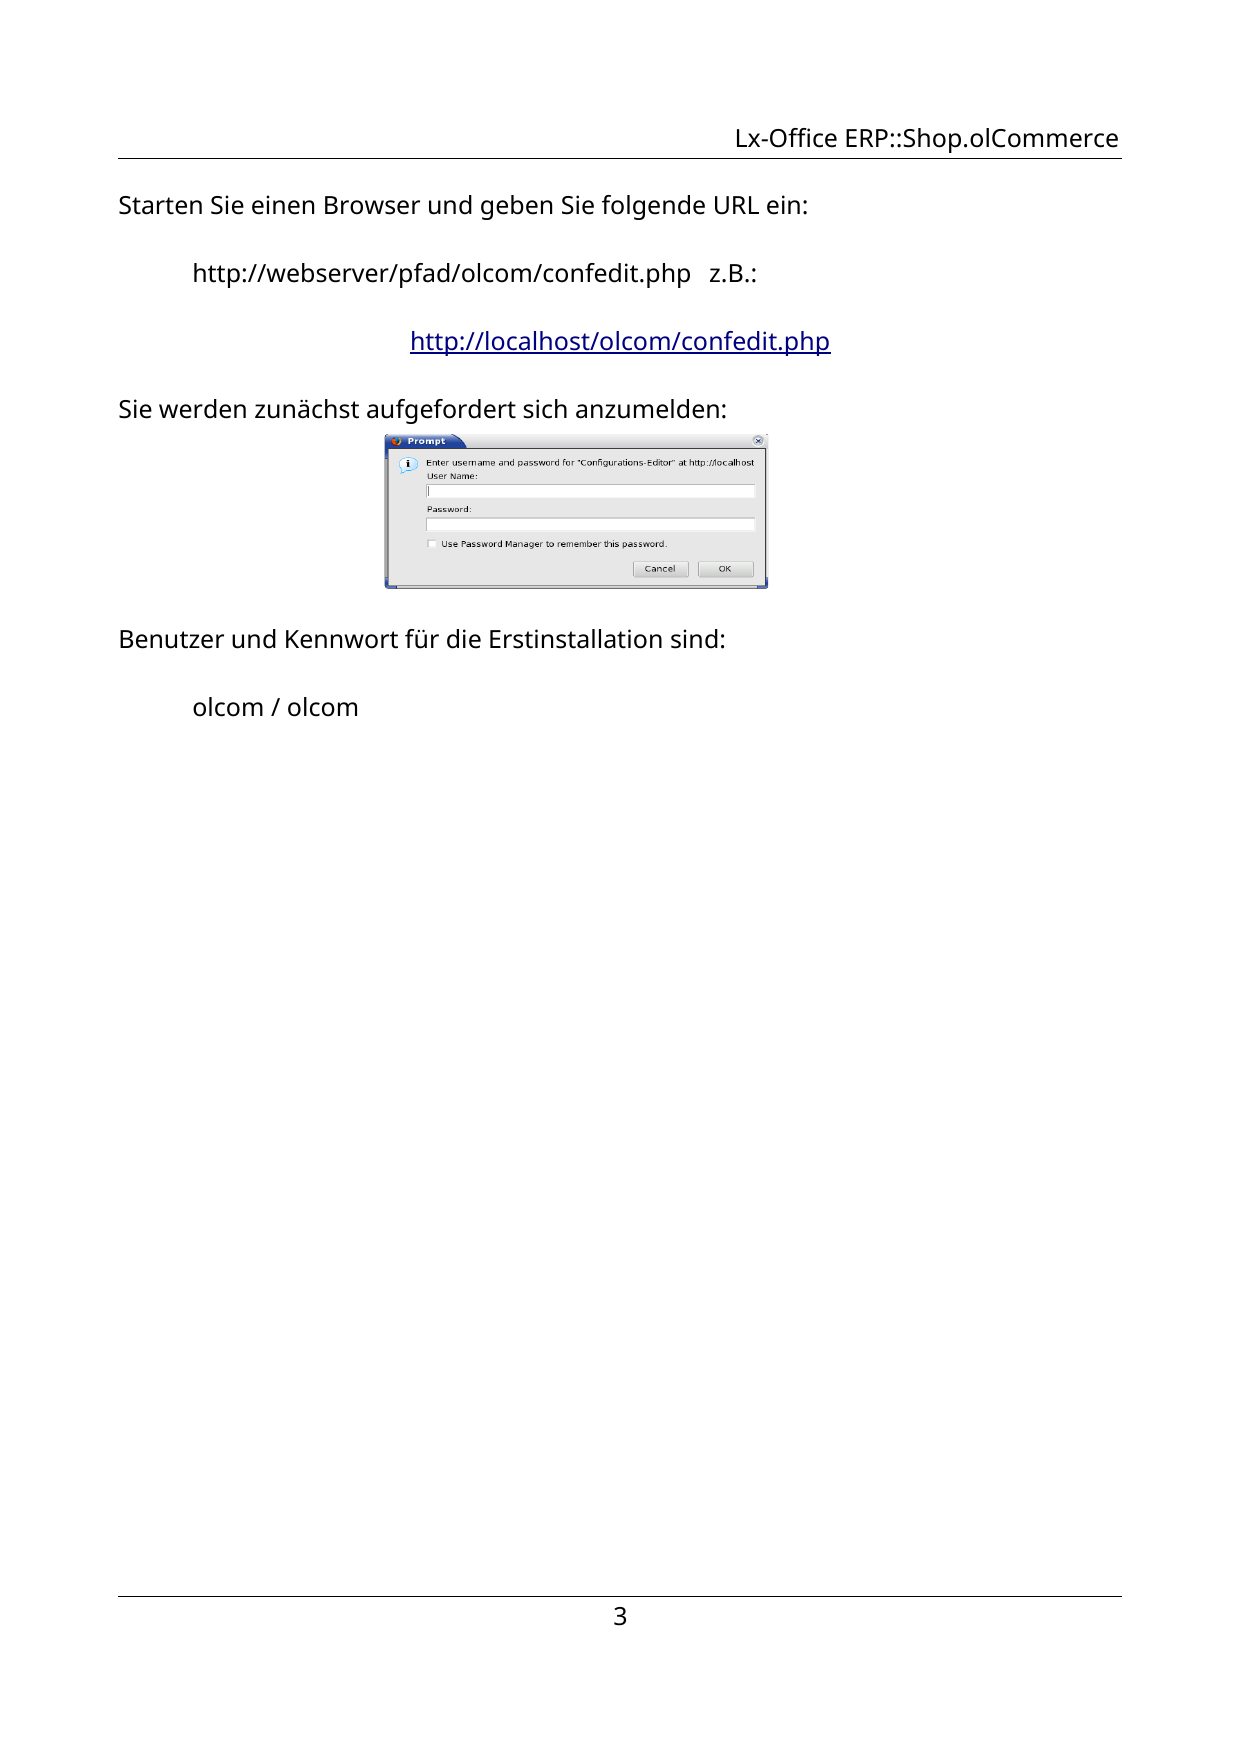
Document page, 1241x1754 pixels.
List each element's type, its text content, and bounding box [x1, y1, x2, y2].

text http://webserver/pfad/olcom/confedit.php z.B.: [118, 255, 1122, 289]
picture [384, 434, 769, 589]
text Starten Sie einen Browser und geben Sie folgende URL ein: [118, 187, 1122, 221]
text Benutzer und Kennwort für die Erstinstallation sind: [118, 622, 1122, 656]
text olcom / olcom [118, 690, 1122, 724]
text Sie werden zunächst aufgefordert sich anzumelden: [118, 391, 1122, 425]
text http://localhost/olcom/confedit.php [118, 323, 1122, 357]
